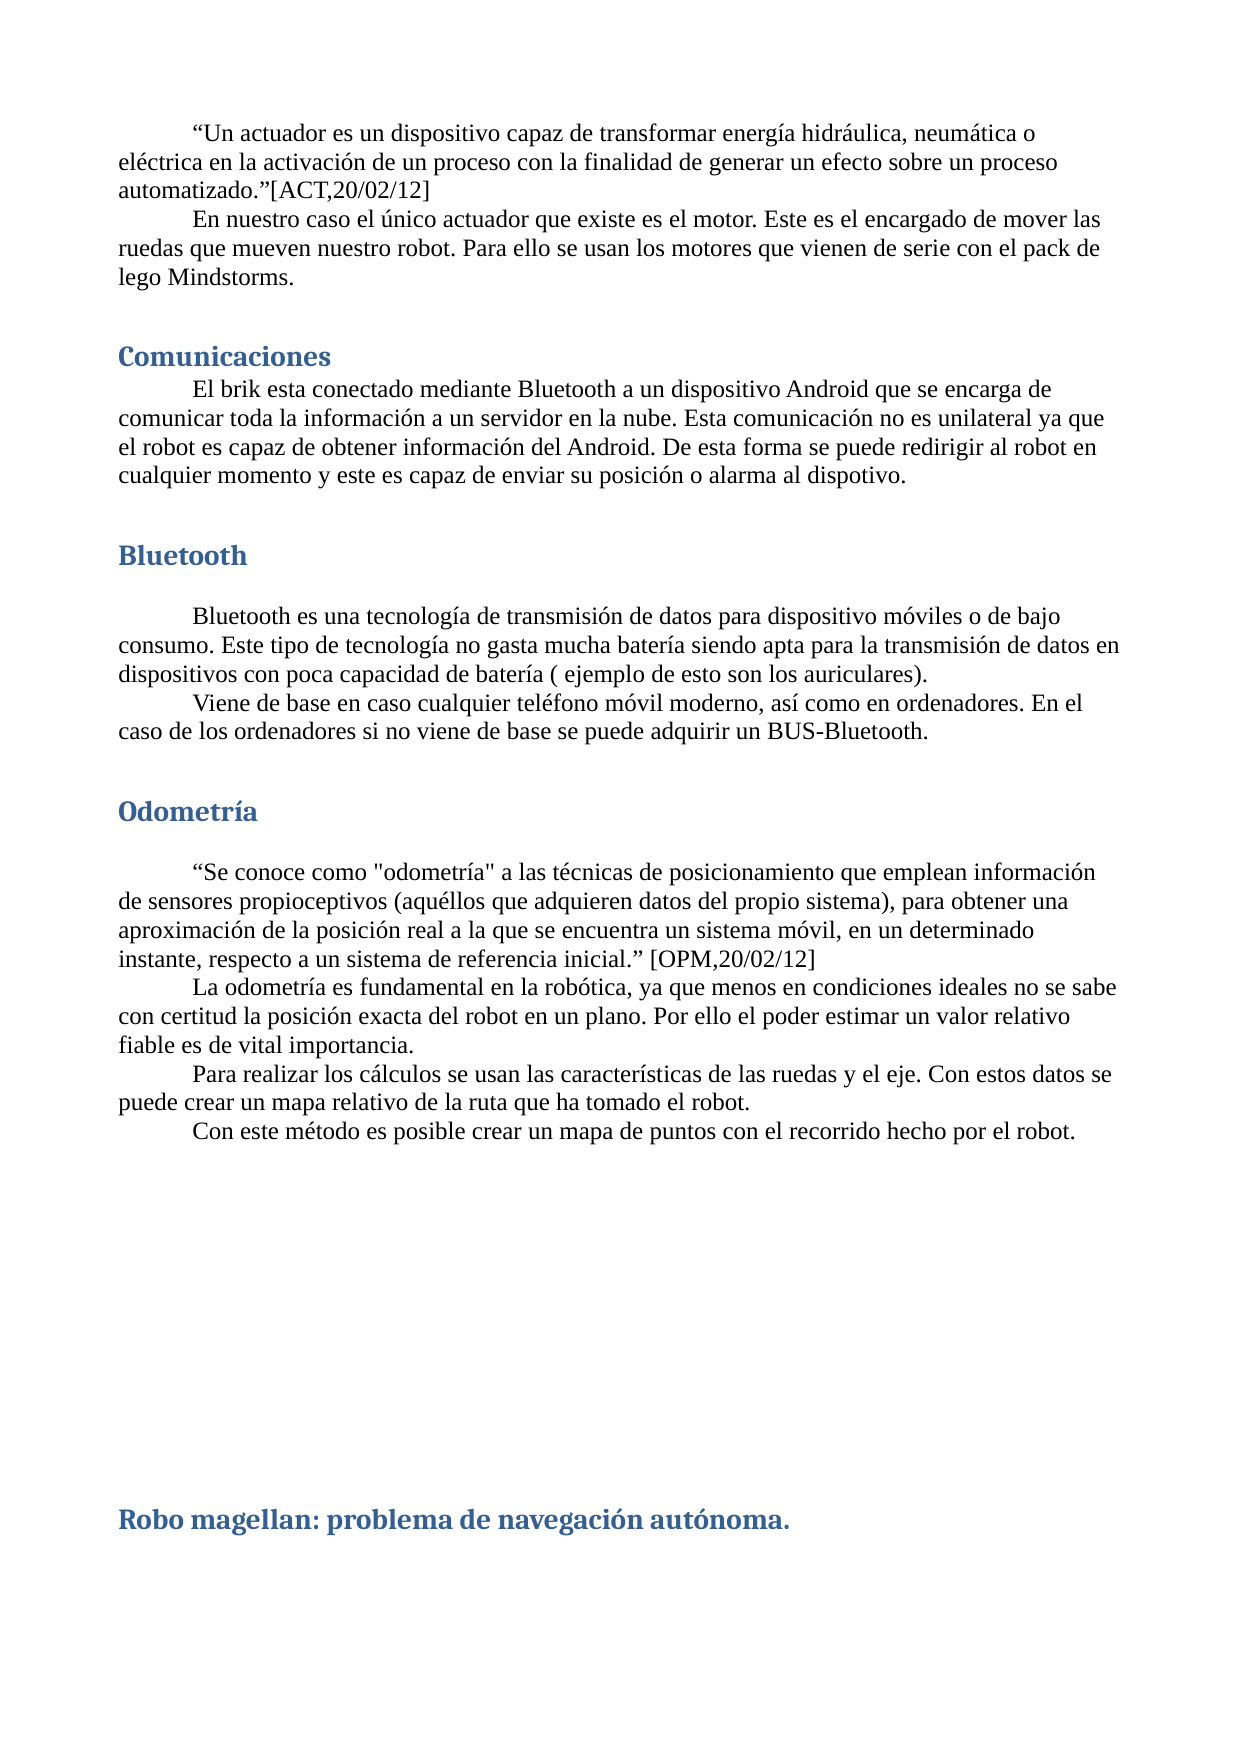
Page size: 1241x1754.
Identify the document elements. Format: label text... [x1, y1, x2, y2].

text El brik esta conectado mediante Bluetooth a un dispositivo Android que se encarga de comunicar toda la información a un servidor en la nube. Esta comunicación no es unilateral ya que el robot es capaz de obtener información del Android. De esta forma se puede redirigir al robot en cualquier momento y este es capaz de enviar su posición o alarma al dispotivo. [118, 374, 1122, 489]
text Viene de base en caso cualquier teléfono móvil moderno, así como en ordenadores. En el caso de los ordenadores si no viene de base se puede adquirir un BUS-Bluetooth. [118, 688, 1122, 745]
text “Se conoce como "odometría" a las técnicas de posicionamiento que emplean información de sensores propioceptivos (aquéllos que adquieren datos del propio sistema), para obtener una aproximación de la posición real a la que se encuentra un sistema móvil, en un determinado instante, respecto a un sistema de referencia inicial.” [OPM,20/02/12] [118, 857, 1122, 972]
subtitle Odometría [118, 795, 1122, 829]
subtitle Bluetooth [118, 539, 1122, 573]
text En nuestro caso el único actuador que existe es el motor. Este es el encargado de mover las ruedas que mueven nuestro robot. Para ello se usan los motores que vienen de serie con el pack de lego Mindstorms. [118, 204, 1122, 291]
text Para realizar los cálculos se usan las características de las ruedas y el eje. Con estos datos se puede crear un mapa relativo de la ruta que ha tomado el robot. [118, 1059, 1122, 1116]
subtitle Robo magellan: problema de navegación autónoma. [118, 1503, 1122, 1537]
text “Un actuador es un dispositivo capaz de transformar energía hidráulica, neumática o eléctrica en la activación de un proceso con la finalidad de generar un efecto sobre un proceso automatizado.”[ACT,20/02/12] [118, 118, 1122, 204]
text Bluetooth es una tecnología de transmisión de datos para dispositivo móviles o de bajo consumo. Este tipo de tecnología no gasta mucha batería siendo apta para la transmisión de datos en dispositivos con poca capacidad de batería ( ejemplo de esto son los auriculares). [118, 601, 1122, 688]
text La odometría es fundamental en la robótica, ya que menos en condiciones ideales no se sabe con certitud la posición exacta del robot en un plano. Por ello el poder estimar un valor relativo fiable es de vital importancia. [118, 972, 1122, 1059]
subtitle Comunicaciones [118, 341, 1122, 374]
text Con este método es posible crear un mapa de puntos con el recorrido hecho por el robot. [118, 1116, 1122, 1145]
